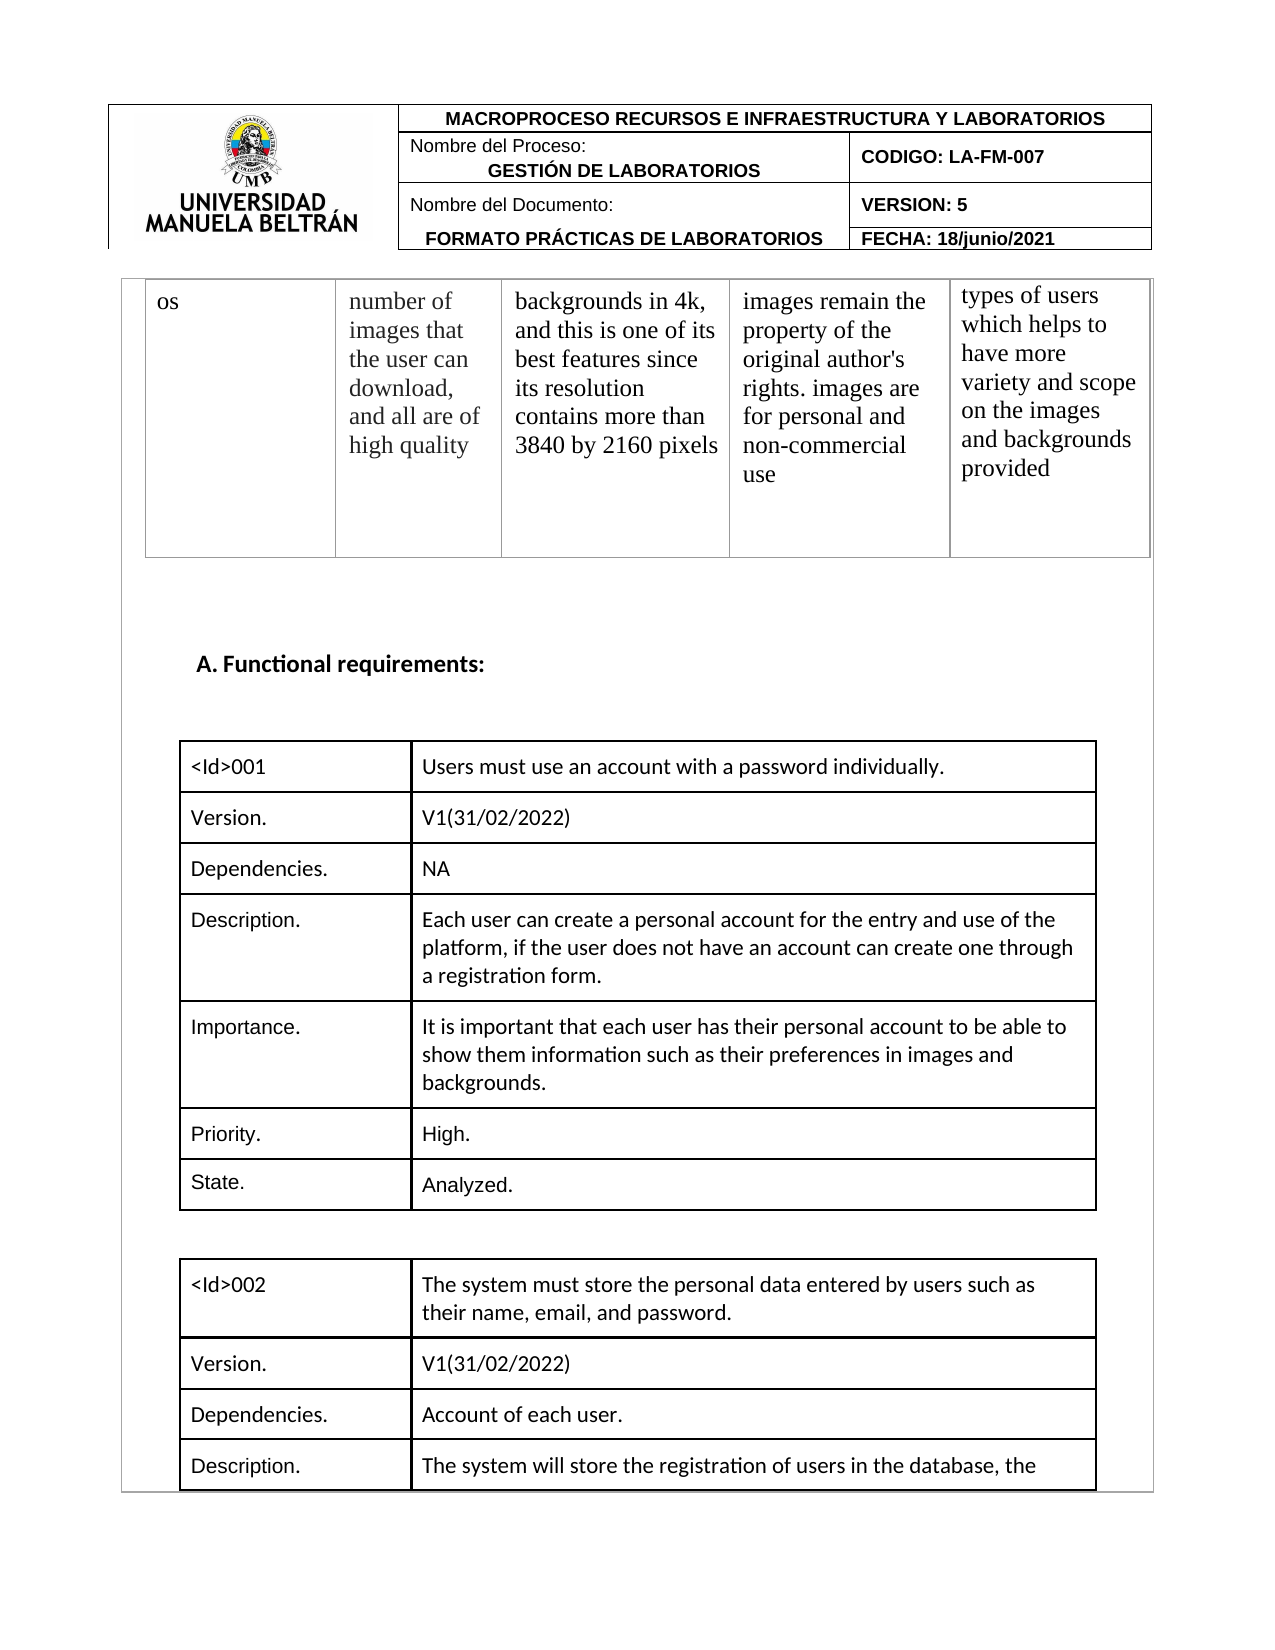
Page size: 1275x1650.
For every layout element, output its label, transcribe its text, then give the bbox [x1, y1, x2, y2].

table_cell Description. [181, 895, 410, 1000]
table_cell State. [181, 1160, 410, 1208]
table_cell Each user can create a personal account for the entry and use of the platform, if the user does not have an account can create one through a registration form. [413, 895, 1095, 1000]
table_cell os [146, 280, 335, 557]
table_cell High. [413, 1109, 1095, 1158]
table_header The system must store the personal data entered by users such as their name, email, and password. [413, 1260, 1095, 1336]
picture [134, 113, 374, 241]
table_cell The system will store the registration of users in the database, the [413, 1440, 1095, 1489]
table_cell Dependencies. [181, 844, 410, 893]
table_cell Account of each user. [413, 1390, 1095, 1438]
table_cell As a working group propose at least 3 project ideas. Evaluate advantages and disadvantages before making a decision. Show a comparison and justify your choice (consider technical aspects, the relevance of the problem to be solved, value delivered to the end user, etc.) For the general definition of the software project take into account the following aspects: Definition of the problem: explain clearly and precisely the problem to be solved Today's world is globalizing and it is becoming more and more necessary that all the parts that make up this society are updated and are at the forefront with the others, for that reason always at the time of a creation we have to give recognition to people who make some creation of art, because a digital creation is also art. The problem that we see reflected is that there are many pages of creations, but there is not one that is specified in css art, the requirement is to have a new computer system that replaces the gallery systems (an example Pinterest) as they are obsolete to put only this type of creations, there are also shortcomings in terms of editing on the same page or app, there are pages that only allow you to upload the image, without being able to create one through the system itself. Solution offered: what is the system to be developed; needs covered by the system (what is the expected product?, what is it for?) Justification: explain the value generated by the project (why is it worth doing?). The product as we talked about in the problem will be focused on the population that develops art creations in css, so the system will help people who upload their gallery to be more recognized because it is focused on something more specific, at this time the scope that we will give will be to a population of Bogota, this software serves not only to upload your gallery but to create the design on the same platform, this can be very helpful for improving times in terms of creation and would generate simplicity for artists. End User: Describe the people or entities that will use the system or part of it (to whom is it addressed?) It is necessary to make this project for people who love css and their creations, it is almost a community, where this type of art is welcomed, but it should be clarified if anyone wants or is interested in making a creation can do so on the page and upload your gallery. Utility: explain how a return on investment could be achieved for the project The investment of the project consists of 5 million approximately since the cost of the elements of the computer plus the passive expenses achieve an expense of that caliber, what are elements of hardware that can be damaged we will put a budget of 1.000.000 and for the passive expenses monthly could be 80000, the return of the investment is increased due to the amount of users in the platform between more users would be more viable and we would have more profits since that is one of our objectives. Workspace. Create a repository for the project. All members of the group must be linked to the repository Build a page to store documentation. It is recommended to use tools such as GitLab pages, GitHub pages or Read the docs. A: Functional requirements: Non-functional requirements: Scope of the system: The cost that has been budgeted for the project is five million pesos taking into account the passive expenses of electricity and internet and also the server and hosting services, the project will be carried out throughout the semester having between 2 to 5 hours worked by developer, the project will be working on a low scale for the users destined, you can download and upload images but many will be designed since we do not have the knowledge in design for these. Selected technologies: MySQL, Laravel, JavaScript, CSS, Bootstrap, Hosting All information must be stored on the project page. Build a presentation (format 10- 15 min) where you present your project idea (the presentation must contain the information of the points of points 1,2,3 and 4 in English) Update the information on the project page To be taken into account This activity corresponds to the first note of the laboratory On Thursday, February 17, each group must make a presentation with their project idea The project idea and an initial version of the presentation will be reviewed on a later Friday, if some group have some adjustments to be made. The presentation of the project page is important, make sure that the information is well distributed and has a good presentation! Evaluation 20 % oral presentation 20 % Adjustments according to recommendations 40 % Clarity in the definition of the project (scope, functionalities, justification, etc.) 20 % Creation of repository and project page Resources How to prepare a pitch: https://blog.broota.com/2014/06/que-es-y-como-preparar-un-pitch/ Additional tools: https://readthedocs.org/ https://pages.github.com/ https://about.gitlab.com/product/pages/ [122, 279, 1153, 1491]
table_cell images remain the property of the original author's rights. images are for personal and non-commercial use [730, 280, 949, 557]
table_cell It is important that each user has their personal account to be able to show them information such as their preferences in images and backgrounds. [413, 1002, 1095, 1107]
table_cell Importance. [181, 1002, 410, 1107]
table_header Users must use an account with a password individually. [413, 742, 1095, 791]
table_header <Id>002 [181, 1260, 410, 1336]
table_cell Priority. [181, 1109, 410, 1158]
table_cell Analyzed. [413, 1160, 1095, 1208]
table_cell Description. [181, 1440, 410, 1489]
table_header <Id>001 [181, 742, 410, 791]
table_cell Version. [181, 793, 410, 842]
table_cell number of images that the user can download, and all are of high quality [336, 280, 501, 557]
table_cell types of users which helps to have more variety and scope on the images and backgrounds provided [951, 280, 1149, 557]
table_cell NA [413, 844, 1095, 893]
table_cell V1(31/02/2022) [413, 793, 1095, 842]
table_cell V1(31/02/2022) [413, 1339, 1095, 1387]
table_cell Version. [181, 1339, 410, 1387]
table_cell backgrounds in 4k, and this is one of its best features since its resolution contains more than 3840 by 2160 pixels [502, 280, 729, 557]
table_cell Dependencies. [181, 1390, 410, 1438]
